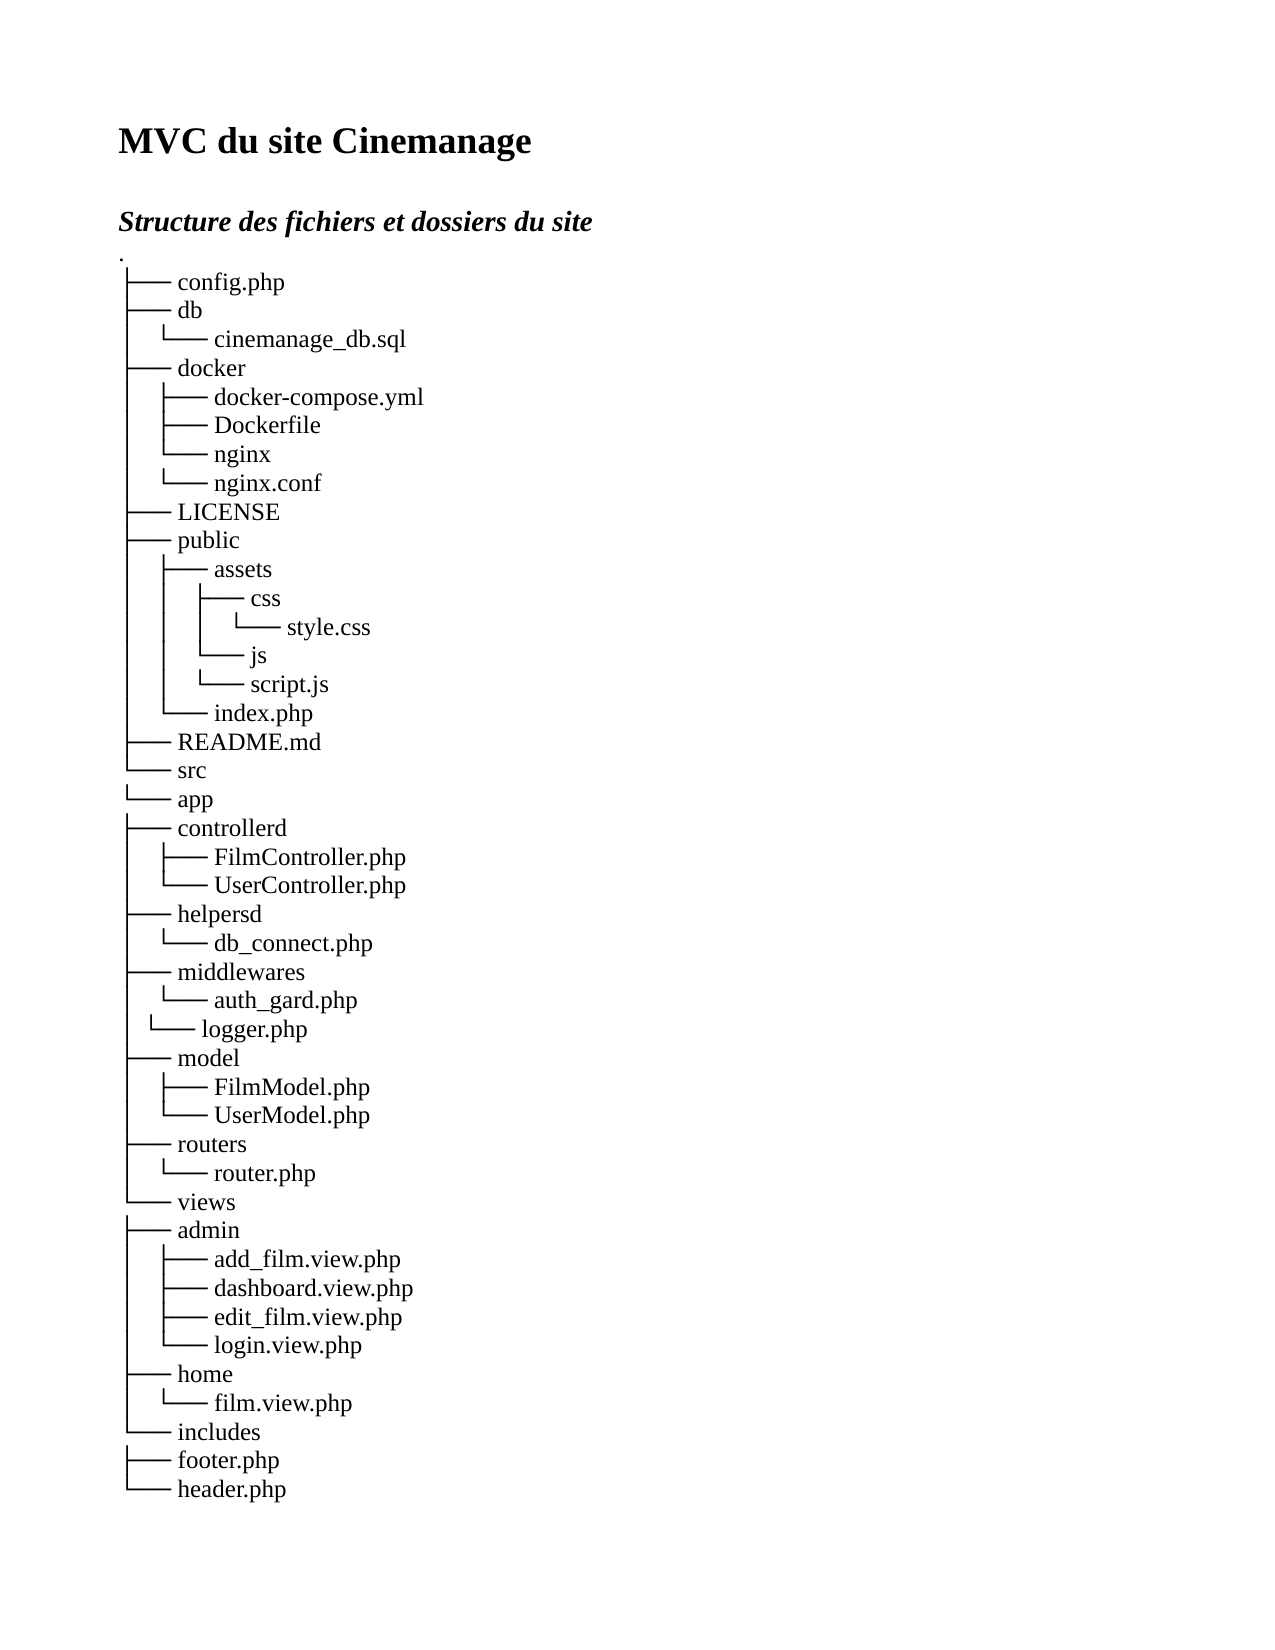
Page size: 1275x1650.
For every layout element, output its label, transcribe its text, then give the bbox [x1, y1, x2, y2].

text └── src [118, 755, 1157, 784]
text ├── controllerd [128, 813, 1157, 842]
text │ └── login.view.php [128, 1330, 1157, 1359]
text ├── docker [128, 353, 1157, 382]
text ├── home [118, 1359, 126, 1388]
text │ ├── add_film.view.php [164, 1244, 1157, 1273]
text │ │ └── js [164, 640, 1157, 669]
text ├── model [118, 1043, 126, 1072]
text │ └── UserController.php [128, 870, 1157, 899]
text │ └── film.view.php [128, 1388, 1157, 1417]
text ├── db [128, 295, 1157, 324]
text ├── footer.php [128, 1445, 1157, 1474]
text │ └── nginx [118, 439, 126, 468]
text ├── helpersd [128, 899, 1157, 928]
text . [118, 238, 1157, 267]
text │ ├── edit_film.view.php [164, 1302, 1157, 1330]
text │ │ └── js [118, 640, 126, 669]
text ├── home [128, 1359, 1157, 1388]
text Structure des fichiers et dossiers du site [118, 204, 1157, 238]
text └── views [118, 1187, 1157, 1215]
text └── header.php [118, 1474, 1157, 1503]
text ├── model [128, 1043, 1157, 1072]
text ├── admin [128, 1215, 1157, 1244]
text │ │ └── js [128, 640, 162, 669]
text │ │ │ └── style.css [164, 612, 199, 640]
text │ └── cinemanage_db.sql [128, 324, 1157, 353]
text │ └── index.php [128, 698, 1157, 727]
text │ ├── FilmController.php [128, 842, 162, 870]
text │ ├── Dockerfile [128, 410, 162, 439]
text │ ├── assets [128, 554, 162, 583]
text │ └── nginx.conf [128, 468, 1157, 497]
text └── app [118, 784, 1157, 813]
text │ ├── FilmController.php [164, 842, 1157, 870]
text ├── README.md [128, 727, 1157, 755]
text ├── LICENSE [128, 497, 1157, 525]
text ├── config.php [128, 267, 1157, 295]
text │ ├── add_film.view.php [128, 1244, 162, 1273]
text │ ├── docker-compose.yml [164, 382, 1157, 410]
text ├── public [128, 525, 1157, 554]
text │ ├── FilmModel.php [164, 1072, 1157, 1100]
text │ │ │ └── style.css [201, 612, 1157, 640]
text ├── db [118, 295, 126, 324]
text │ │ └── script.js [128, 669, 162, 698]
text │ ├── assets [164, 554, 1157, 583]
text │ ├── edit_film.view.php [128, 1302, 162, 1330]
text └── includes [118, 1417, 1157, 1445]
text │ ├── dashboard.view.php [164, 1273, 1157, 1302]
text ├── routers [118, 1129, 126, 1158]
text ├── routers [128, 1129, 1157, 1158]
text ├── middlewares [128, 957, 1157, 985]
text │ │ ├── css [164, 583, 199, 612]
text │ ├── dashboard.view.php [128, 1273, 162, 1302]
text │ │ │ └── style.css [128, 612, 162, 640]
text │ └── logger.php [128, 1014, 1157, 1043]
text ├── docker [118, 353, 126, 382]
text │ └── nginx [128, 439, 1157, 468]
text │ │ └── script.js [164, 669, 1157, 698]
text │ ├── FilmModel.php [128, 1072, 162, 1100]
text ├── LICENSE [118, 497, 126, 525]
text │ ├── docker-compose.yml [128, 382, 162, 410]
text │ │ ├── css [118, 583, 126, 612]
text ├── public [118, 525, 126, 554]
text │ └── router.php [128, 1158, 1157, 1187]
text │ └── auth_gard.php [128, 985, 1157, 1014]
text │ │ ├── css [201, 583, 1157, 612]
text │ │ ├── css [128, 583, 162, 612]
text │ └── UserModel.php [128, 1100, 1157, 1129]
text │ ├── Dockerfile [164, 410, 1157, 439]
text MVC du site Cinemanage [118, 118, 1157, 161]
text ├── admin [118, 1215, 126, 1244]
text │ └── db_connect.php [128, 928, 1157, 957]
